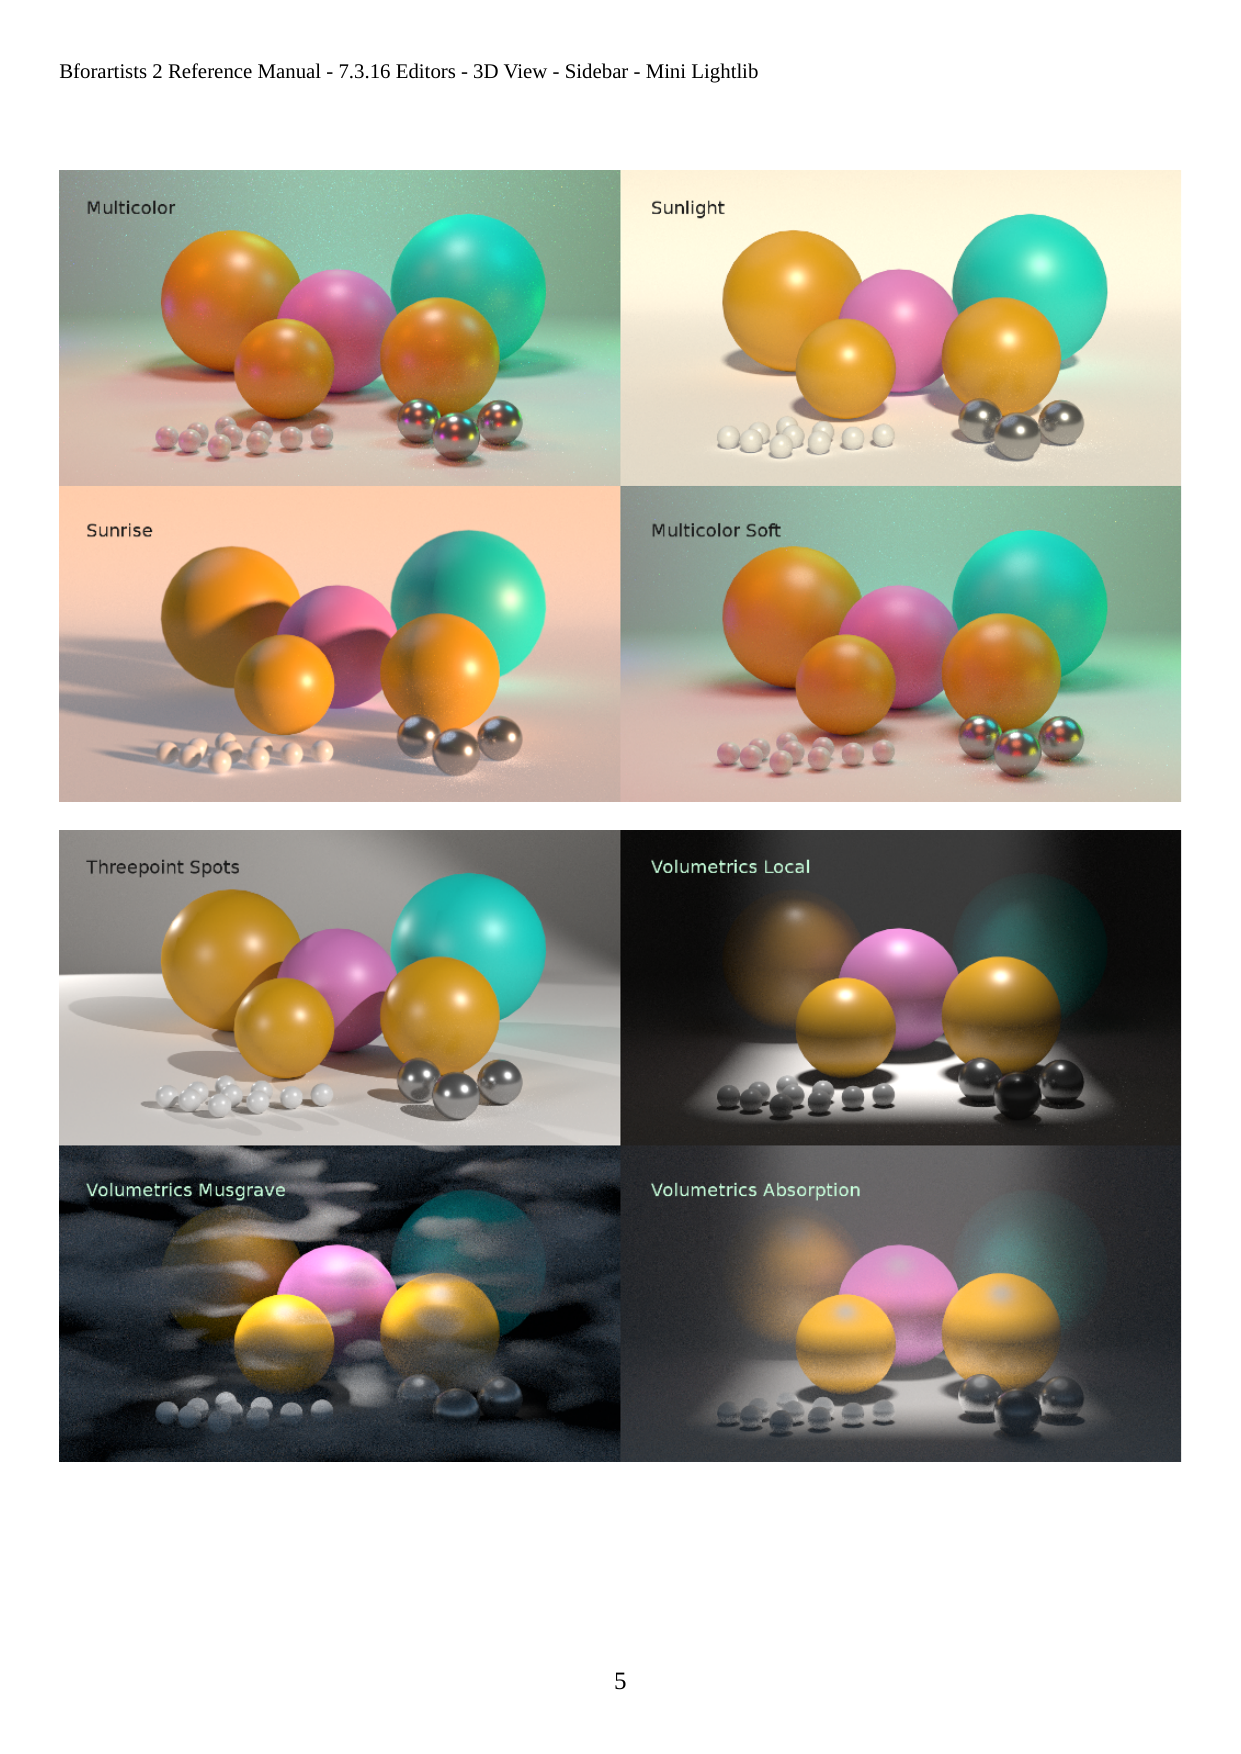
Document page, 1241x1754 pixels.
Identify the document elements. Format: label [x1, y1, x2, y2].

picture [59, 170, 1182, 802]
picture [59, 830, 1182, 1462]
